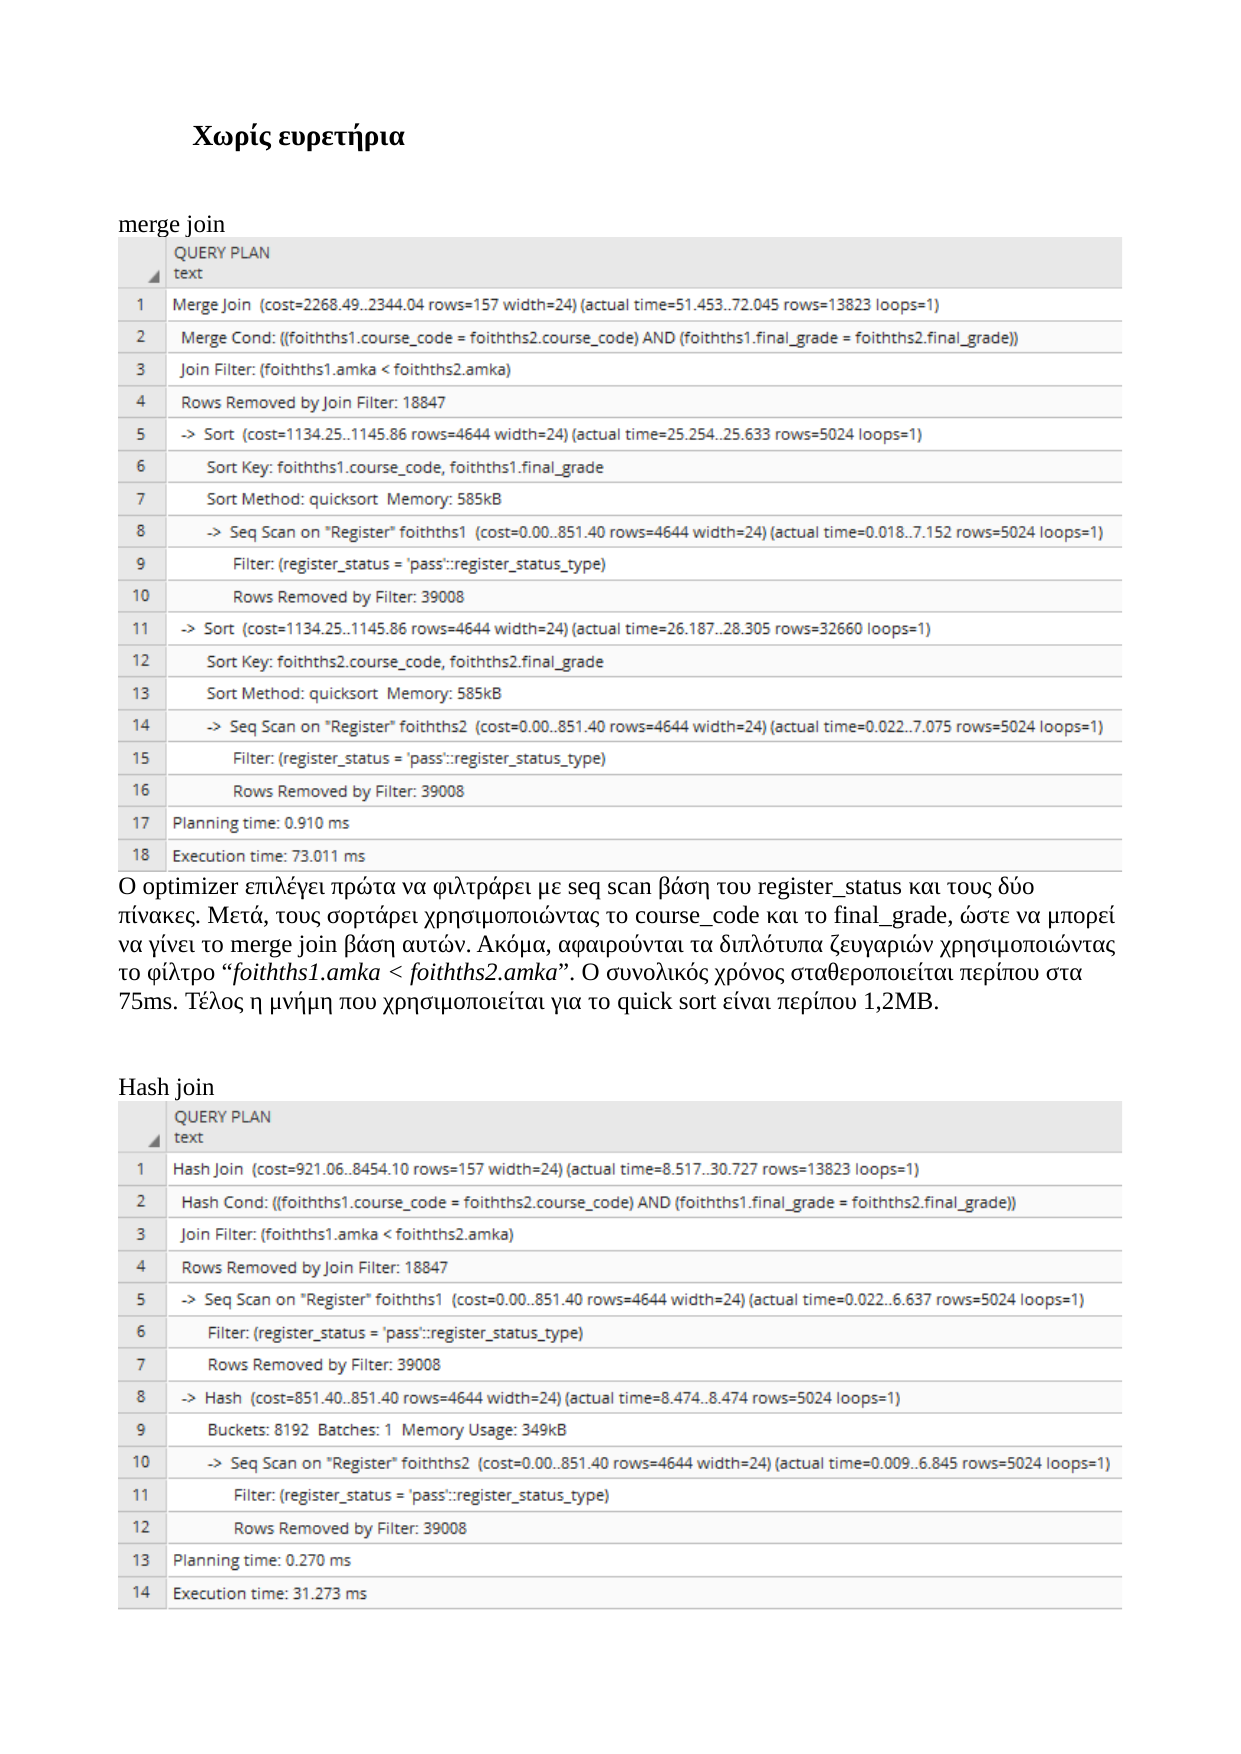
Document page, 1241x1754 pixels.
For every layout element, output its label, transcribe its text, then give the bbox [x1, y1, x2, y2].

text Χωρίς ευρετήρια [118, 118, 1122, 152]
text Hash join [118, 1072, 1122, 1101]
picture [118, 237, 1123, 872]
text merge join [118, 209, 1122, 237]
text Ο optimizer επιλέγει πρώτα να φιλτράρει με seq scan βάση του register_status και τους δύο πίνακες. Μετά, τους σορτάρει χρησιμοποιώντας το course_code και το final_grade, ώστε να μπορεί να γίνει το merge join βάση αυτών. Ακόμα, αφαιρούνται τα διπλότυπα ζευγαριών χρησιμοποιώντας το φίλτρο “foithths1.amka < foithths2.amka”. Ο συνολικός χρόνος σταθεροποιείται περίπου στα 75ms. Τέλος η μνήμη που χρησιμοποιείται για το quick sort είναι περίπου 1,2MB. [118, 872, 1122, 1015]
picture [118, 1101, 1123, 1611]
